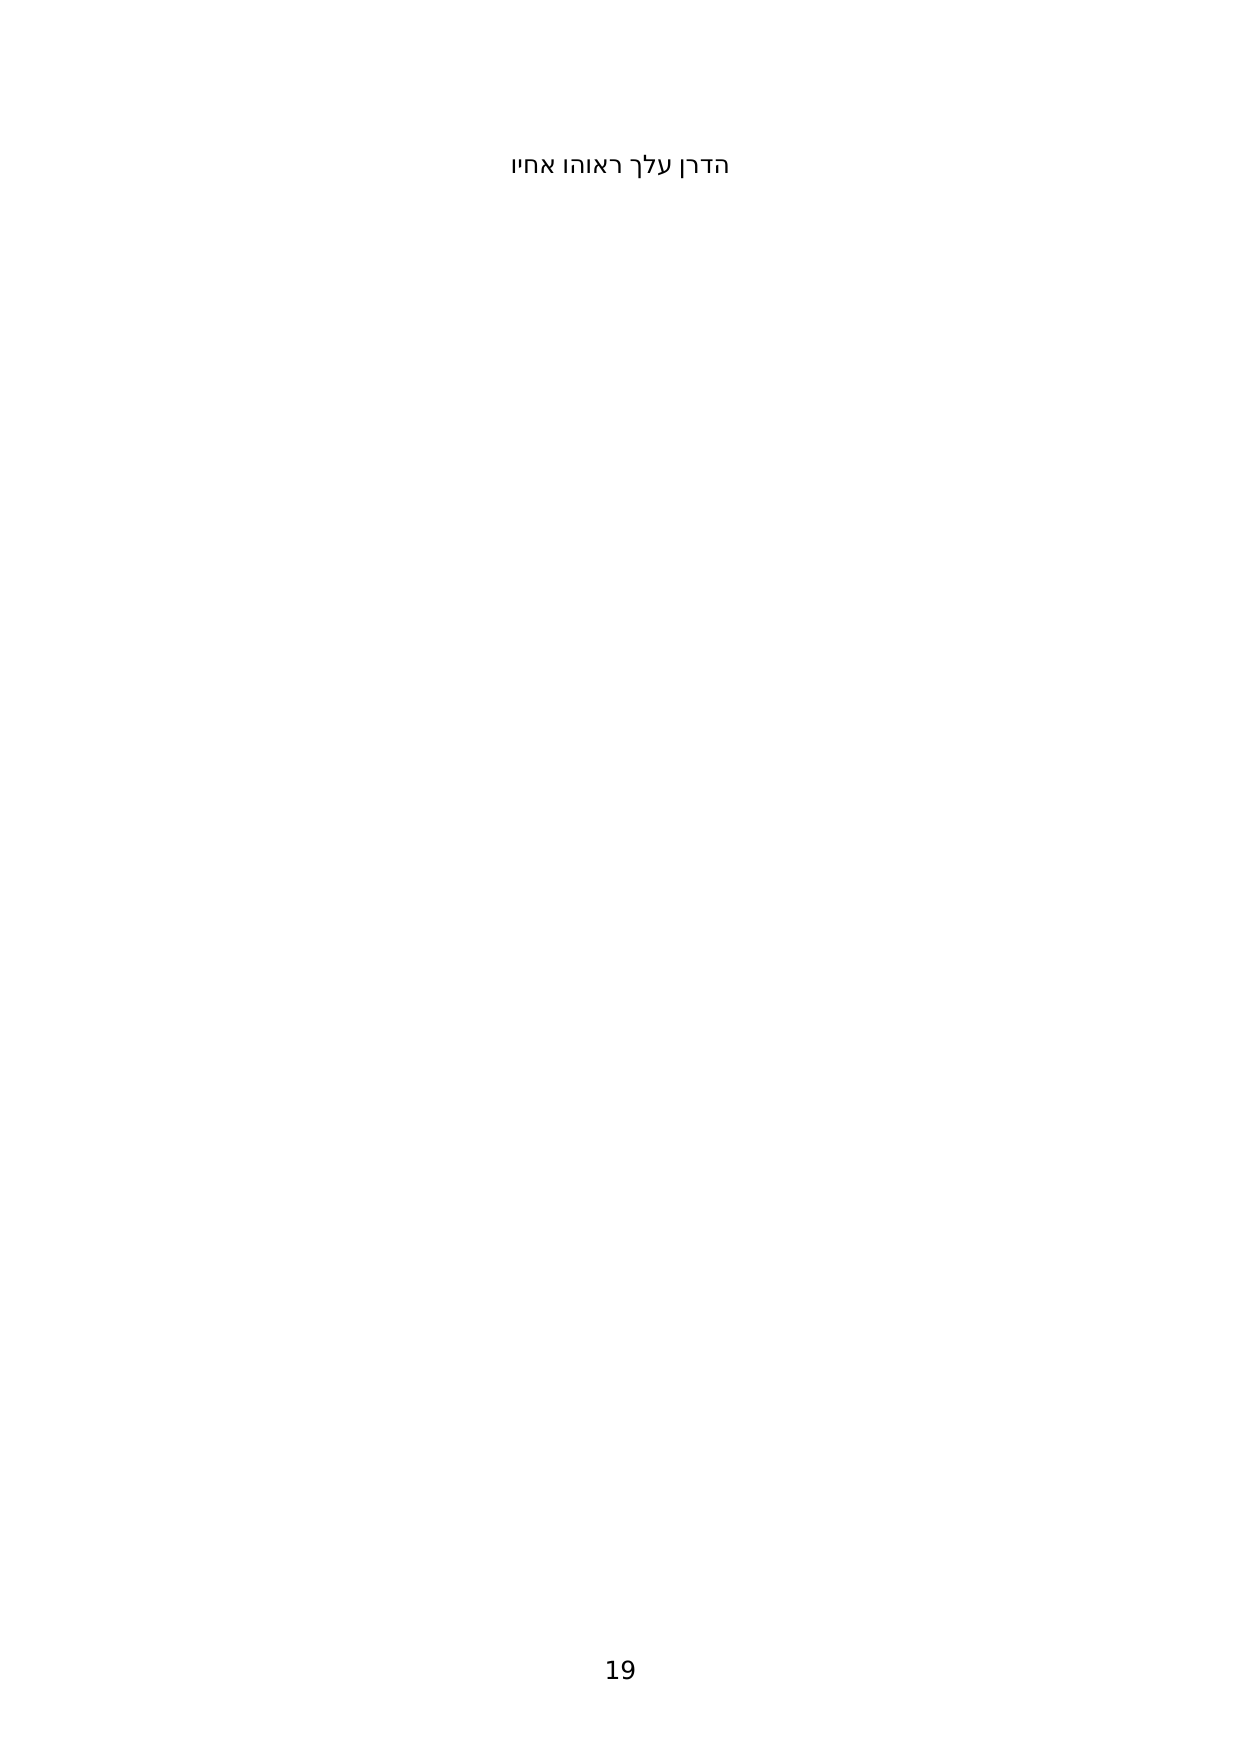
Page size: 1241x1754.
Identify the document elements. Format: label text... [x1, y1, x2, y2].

text הדרן עלך ראוהו אחיו [187, 150, 1053, 179]
